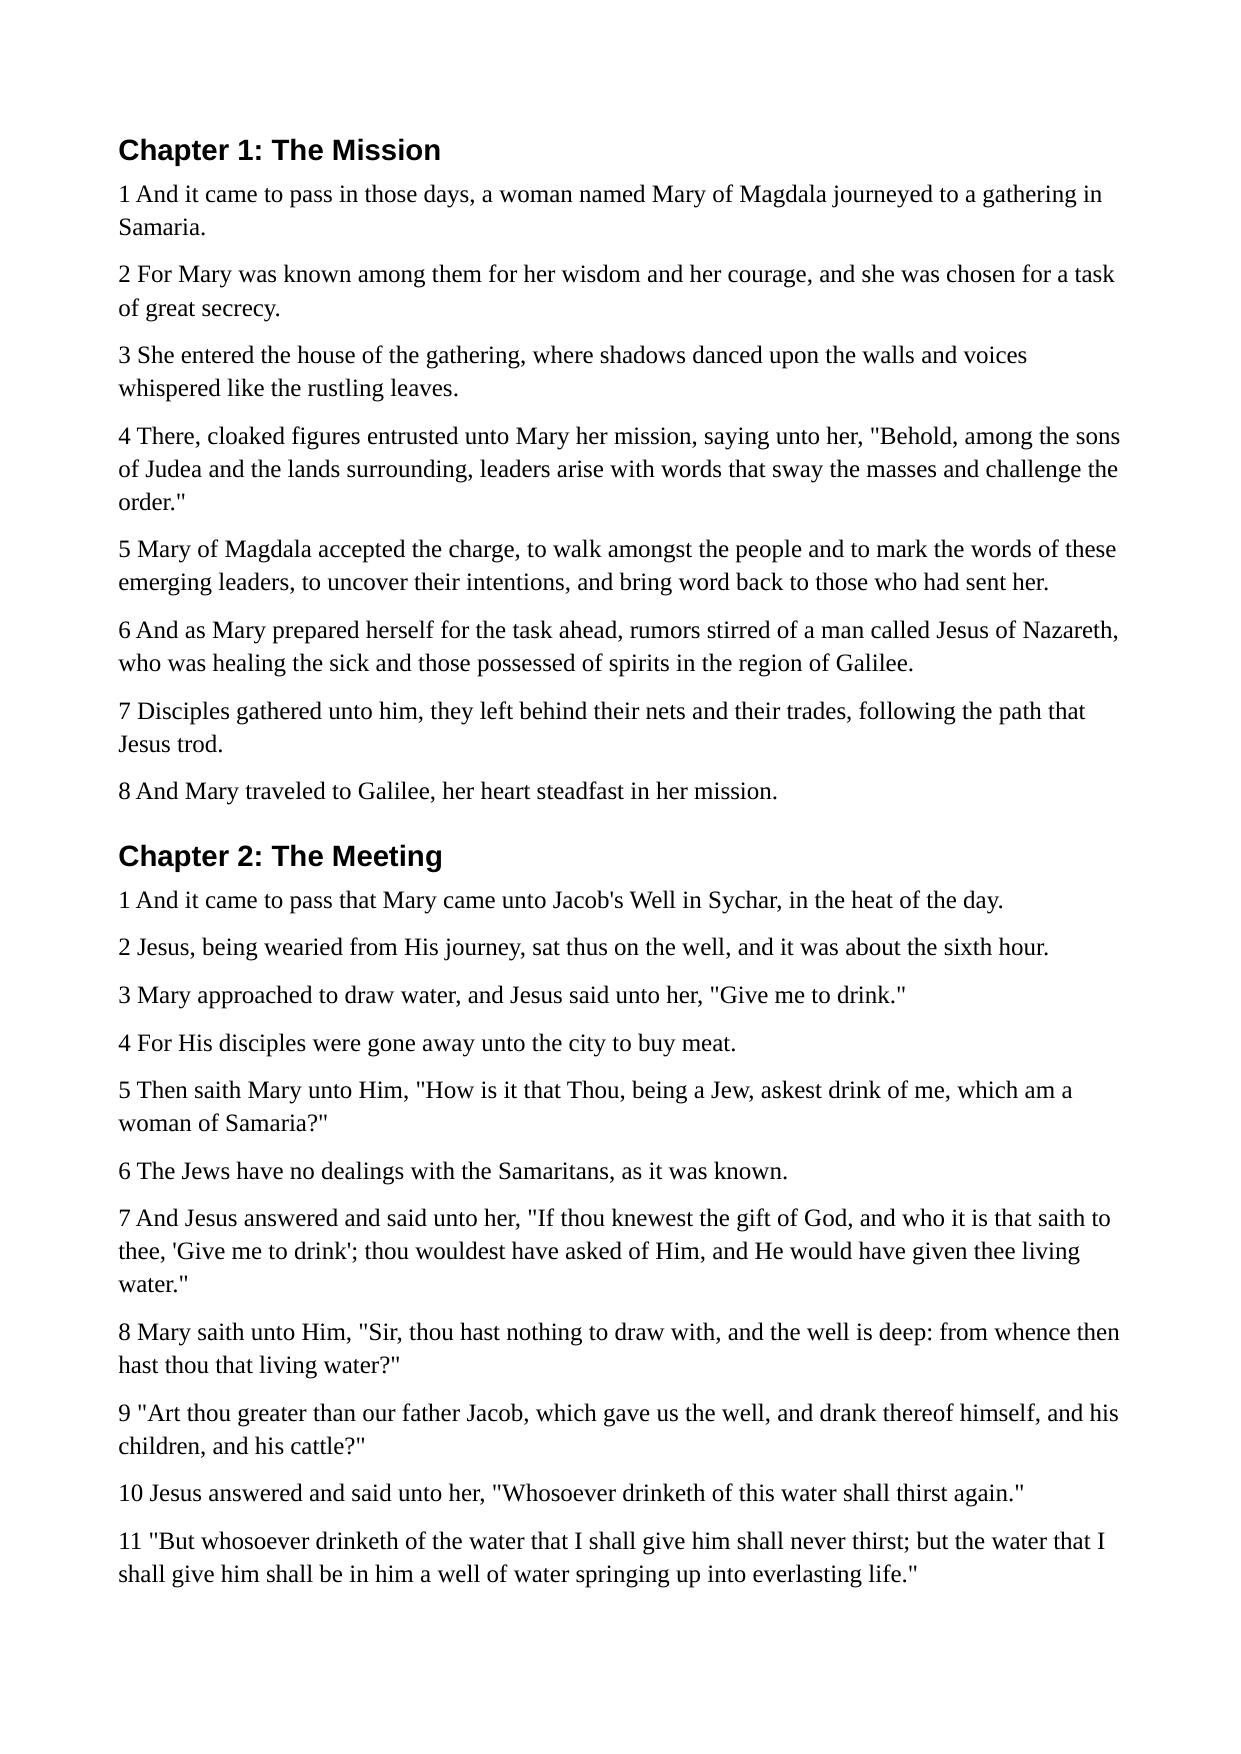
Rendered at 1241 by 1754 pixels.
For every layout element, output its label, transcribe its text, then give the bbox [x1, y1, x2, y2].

text 3 She entered the house of the gathering, where shadows danced upon the walls and voices whispered like the rustling leaves. [118, 340, 1122, 402]
text 1 And it came to pass that Mary came unto Jacob's Well in Sychar, in the heat of the day. [118, 885, 1122, 913]
text 2 Jesus, being wearied from His journey, sat thus on the well, and it was about the sixth hour. [118, 932, 1122, 961]
text 11 "But whosoever drinketh of the water that I shall give him shall never thirst; but the water that I shall give him shall be in him a well of water springing up into everlasting life." [118, 1526, 1122, 1588]
text 5 Then saith Mary unto Him, "How is it that Thou, being a Jew, askest drink of me, which am a woman of Samaria?" [118, 1075, 1122, 1137]
text 2 For Mary was known among them for her wisdom and her courage, and she was chosen for a task of great secrecy. [118, 259, 1122, 321]
text 10 Jesus answered and said unto her, "Whosoever drinketh of this water shall thirst again." [118, 1478, 1122, 1507]
text 7 Disciples gathered unto him, they left behind their nets and their trades, following the path that Jesus trod. [118, 696, 1122, 757]
text 5 Mary of Magdala accepted the charge, to walk amongst the people and to mark the words of these emerging leaders, to uncover their intentions, and bring word back to those who had sent her. [118, 534, 1122, 596]
text 1 And it came to pass in those days, a woman named Mary of Magdala journeyed to a gathering in Samaria. [118, 179, 1122, 241]
text 8 And Mary traveled to Galilee, her heart steadfast in her mission. [118, 776, 1122, 805]
text 7 And Jesus answered and said unto her, "If thou knewest the gift of God, and who it is that saith to thee, 'Give me to drink'; thou wouldest have asked of Him, and He would have given thee living water." [118, 1203, 1122, 1298]
text 6 The Jews have no dealings with the Samaritans, as it was known. [118, 1156, 1122, 1184]
text 8 Mary saith unto Him, "Sir, thou hast nothing to draw with, and the well is deep: from whence then hast thou that living water?" [118, 1317, 1122, 1379]
text 3 Mary approached to draw water, and Jesus said unto her, "Give me to drink." [118, 980, 1122, 1009]
text 4 For His disciples were gone away unto the city to buy meat. [118, 1028, 1122, 1056]
text 9 "Art thou greater than our father Jacob, which gave us the well, and drank thereof himself, and his children, and his cattle?" [118, 1398, 1122, 1459]
subtitle Chapter 1: The Mission [118, 133, 1122, 166]
text 4 There, cloaked figures entrusted unto Mary her mission, saying unto her, "Behold, among the sons of Judea and the lands surrounding, leaders arise with words that sway the masses and challenge the order." [118, 421, 1122, 516]
subtitle Chapter 2: The Meeting [118, 838, 1122, 872]
text 6 And as Mary prepared herself for the task ahead, rumors stirred of a man called Jesus of Nazareth, who was healing the sick and those possessed of spirits in the region of Galilee. [118, 615, 1122, 677]
